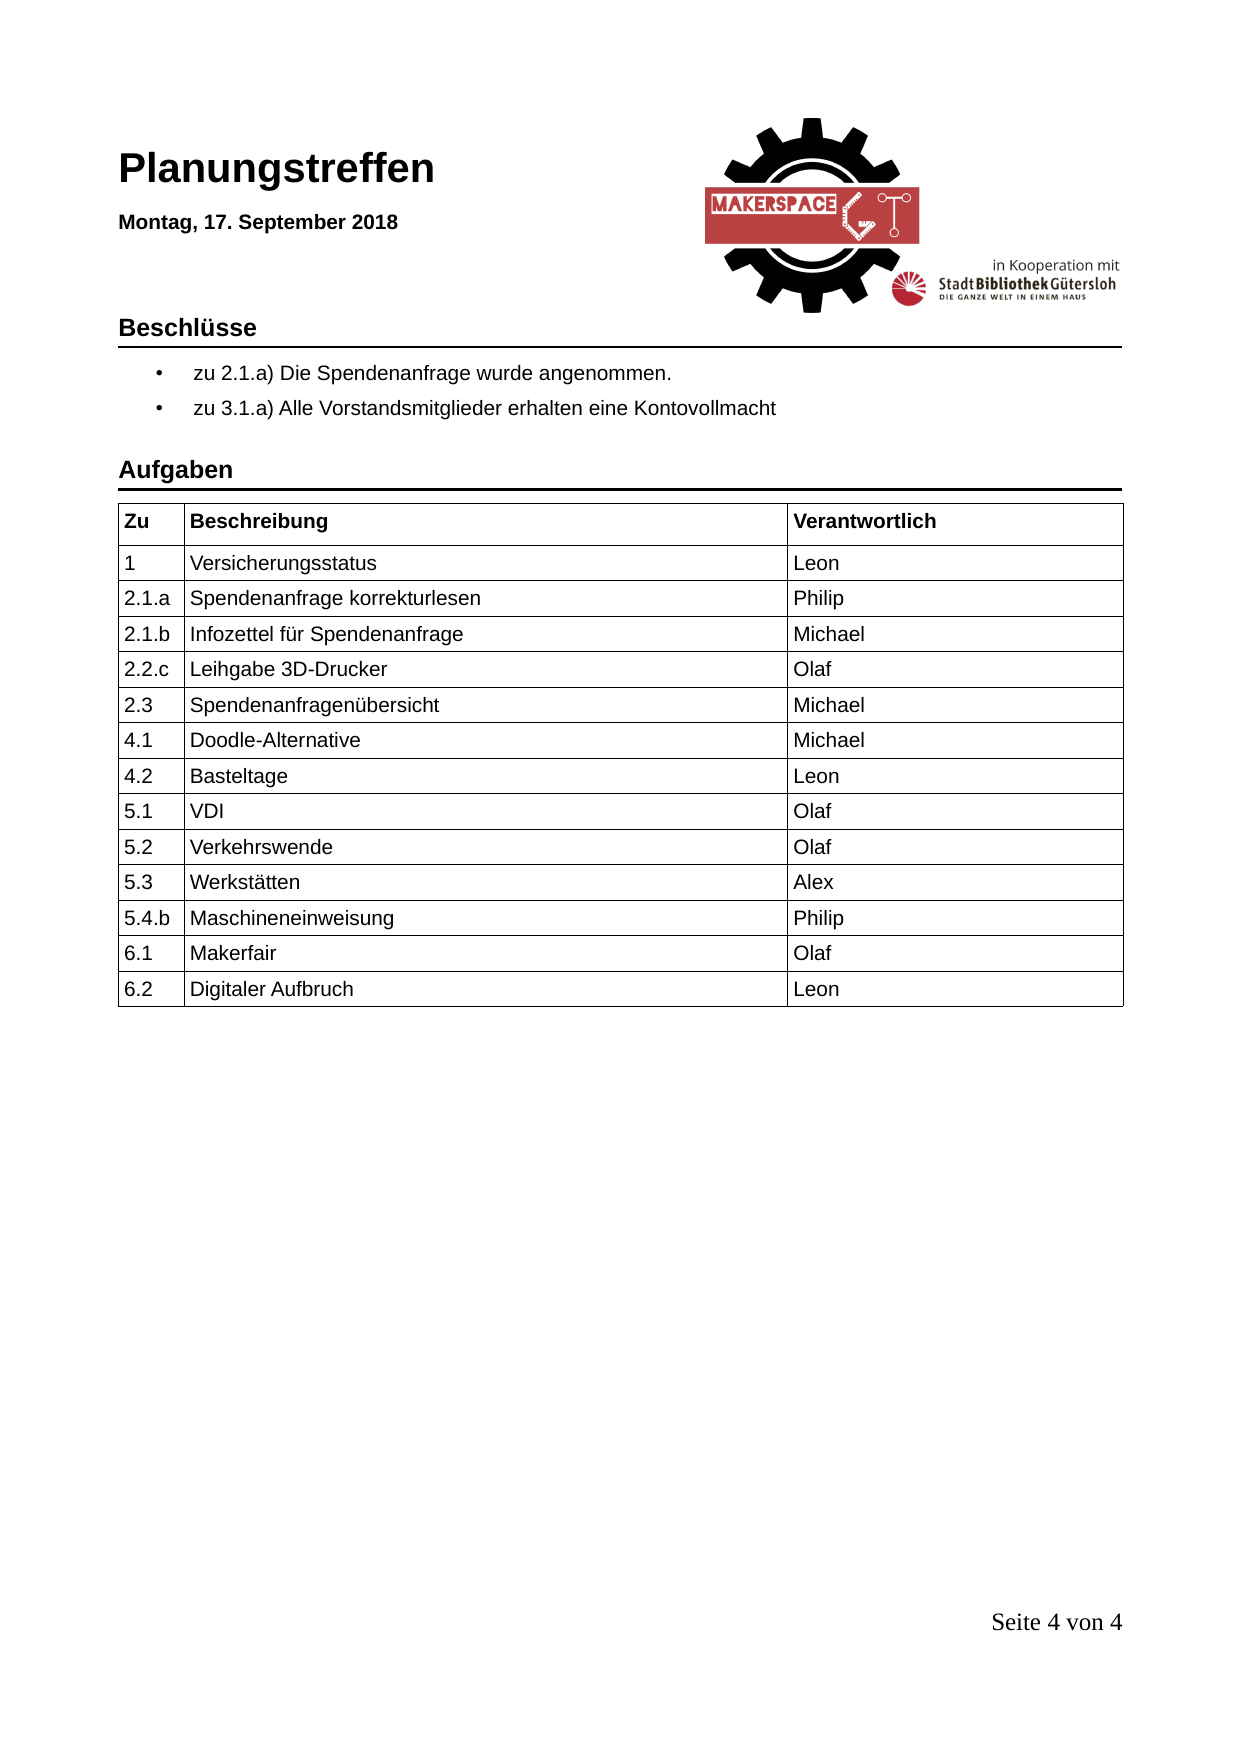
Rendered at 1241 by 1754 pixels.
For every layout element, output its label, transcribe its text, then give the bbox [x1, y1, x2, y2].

table_cell Leon [788, 759, 1123, 793]
table_cell Olaf [788, 830, 1123, 864]
table_cell 5.2 [119, 830, 184, 864]
table_cell Michael [788, 688, 1123, 722]
table_cell 6.1 [119, 936, 184, 971]
table_header Zu [119, 504, 184, 544]
table_cell 2.3 [119, 688, 184, 722]
table_cell 2.2.c [119, 652, 184, 687]
subtitle Beschlüsse [118, 288, 1122, 346]
table_cell 4.2 [119, 759, 184, 793]
table_cell Philip [788, 901, 1123, 935]
table_cell 2.1.b [119, 617, 184, 651]
table_cell 5.3 [119, 865, 184, 900]
table_cell Alex [788, 865, 1123, 900]
table_cell Michael [788, 723, 1123, 758]
table_cell Verkehrswende [185, 830, 787, 864]
table_cell Olaf [788, 936, 1123, 971]
table_cell Infozettel für Spendenanfrage [185, 617, 787, 651]
picture [705, 118, 1123, 313]
table_cell Makerfair [185, 936, 787, 971]
list zu 2.1.a) Die Spendenanfrage wurde angenommen. [156, 361, 1122, 385]
table_cell Spendenanfragenübersicht [185, 688, 787, 722]
table_cell Michael [788, 617, 1123, 651]
table_cell Werkstätten [185, 865, 787, 900]
table_cell VDI [185, 794, 787, 829]
table_cell 5.1 [119, 794, 184, 829]
table_cell Leon [788, 972, 1123, 1006]
table_cell Olaf [788, 794, 1123, 829]
table_cell Digitaler Aufbruch [185, 972, 787, 1006]
list zu 3.1.a) Alle Vorstandsmitglieder erhalten eine Kontovollmacht [156, 396, 1122, 419]
table_cell 6.2 [119, 972, 184, 1006]
table_cell 5.4.b [119, 901, 184, 935]
table_cell Basteltage [185, 759, 787, 793]
table_cell 1 [119, 546, 184, 580]
table_cell Leon [788, 546, 1123, 580]
table_cell 2.1.a [119, 581, 184, 616]
table_header Verantwortlich [788, 504, 1123, 544]
table_cell Doodle-Alternative [185, 723, 787, 758]
table_cell Versicherungsstatus [185, 546, 787, 580]
table_cell Olaf [788, 652, 1123, 687]
table_cell 4.1 [119, 723, 184, 758]
table_cell Spendenanfrage korrekturlesen [185, 581, 787, 616]
table_header Beschreibung [185, 504, 787, 544]
table_cell Maschineneinweisung [185, 901, 787, 935]
subtitle Aufgaben [118, 455, 1122, 488]
table_cell Leihgabe 3D-Drucker [185, 652, 787, 687]
table_cell Philip [788, 581, 1123, 616]
